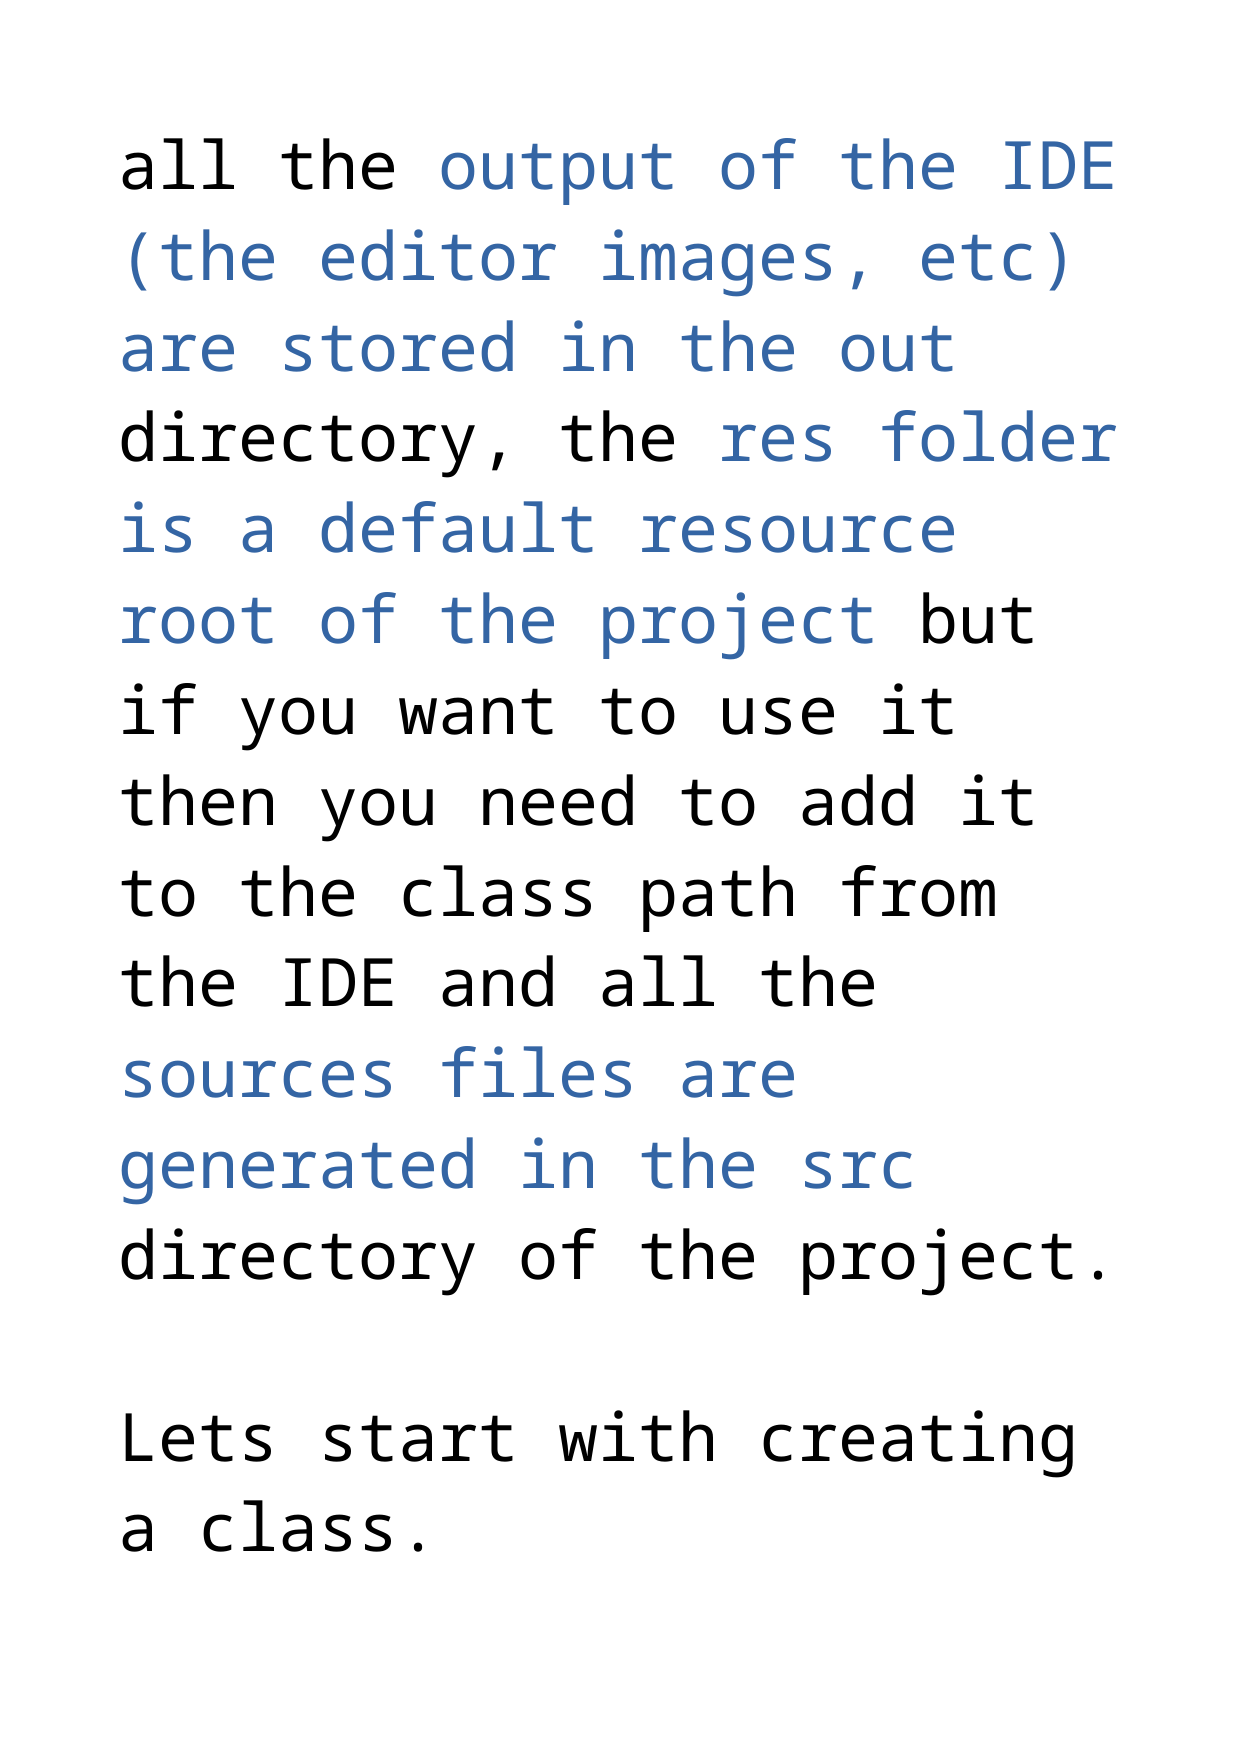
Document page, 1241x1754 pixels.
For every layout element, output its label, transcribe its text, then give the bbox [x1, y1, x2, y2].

text all the output of the IDE (the editor images, etc) are stored in the out directory, the res folder is a default resource root of the project but if you want to use it then you need to add it to the class path from the IDE and all the sources files are generated in the src directory of the project. [118, 118, 1122, 1299]
text Lets start with creating a class. [118, 1390, 1122, 1571]
